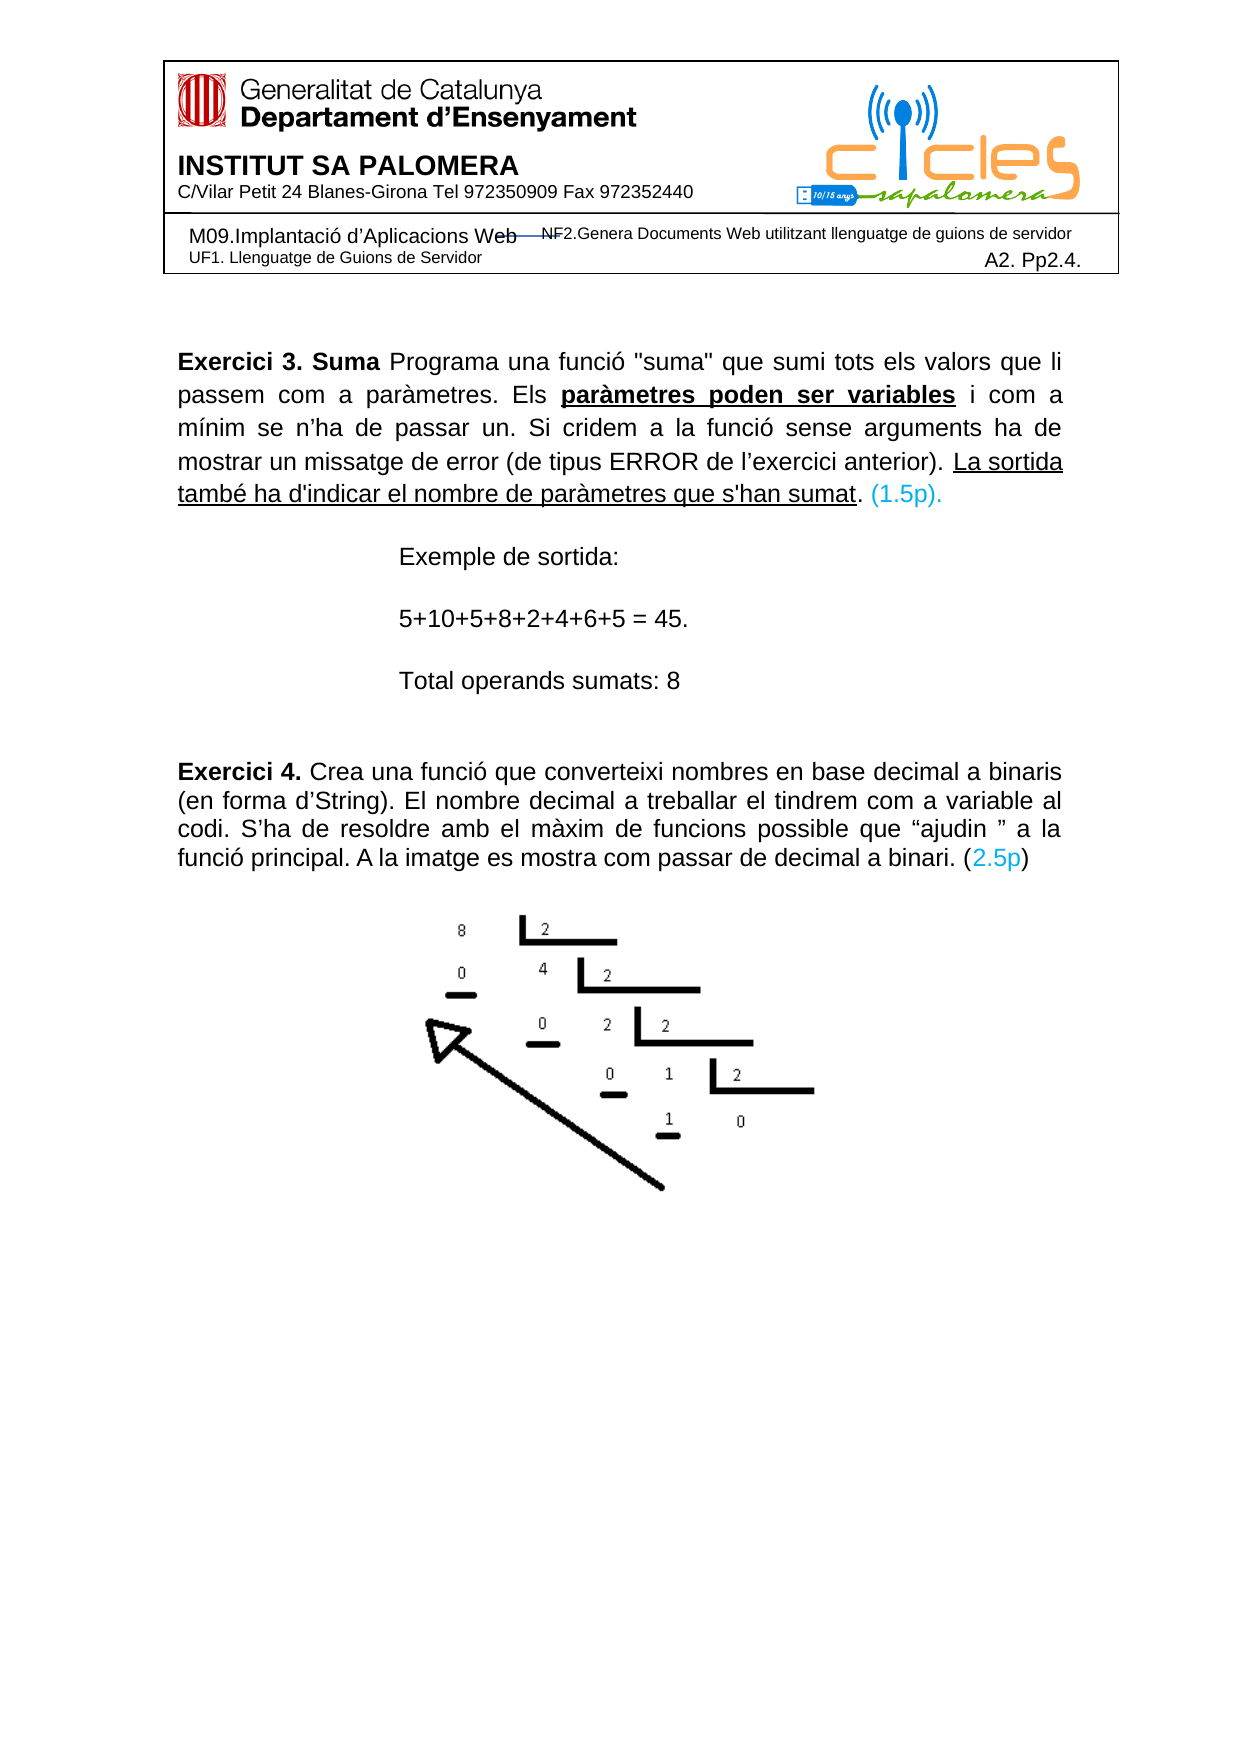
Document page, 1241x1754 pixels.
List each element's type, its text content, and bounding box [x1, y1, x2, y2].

picture [791, 71, 1085, 218]
picture [370, 895, 861, 1223]
text 5+10+5+8+2+4+6+5 = 45. [398, 604, 1063, 633]
text Exemple de sortida: [398, 542, 1063, 570]
text Exercici 3. Suma Programa una funció "suma" que sumi tots els valors que li passem com a paràmetres. Els paràmetres poden ser variables i com a mínim se n’ha de passar un. Si cridem a la funció sense arguments ha de mostrar un missatge de error (de tipus ERROR de l’exercici anterior). La sortida també ha d'indicar el nombre de paràmetres que s'han sumat. (1.5p). [177, 347, 1063, 508]
text Exercici 4. Crea una funció que converteixi nombres en base decimal a binaris (en forma d’String). El nombre decimal a treballar el tindrem com a variable al codi. S’ha de resoldre amb el màxim de funcions possible que “ajudin ” a la funció principal. A la imatge es mostra com passar de decimal a binari. (2.5p) [177, 757, 1063, 872]
text Total operands sumats: 8 [398, 666, 1063, 695]
